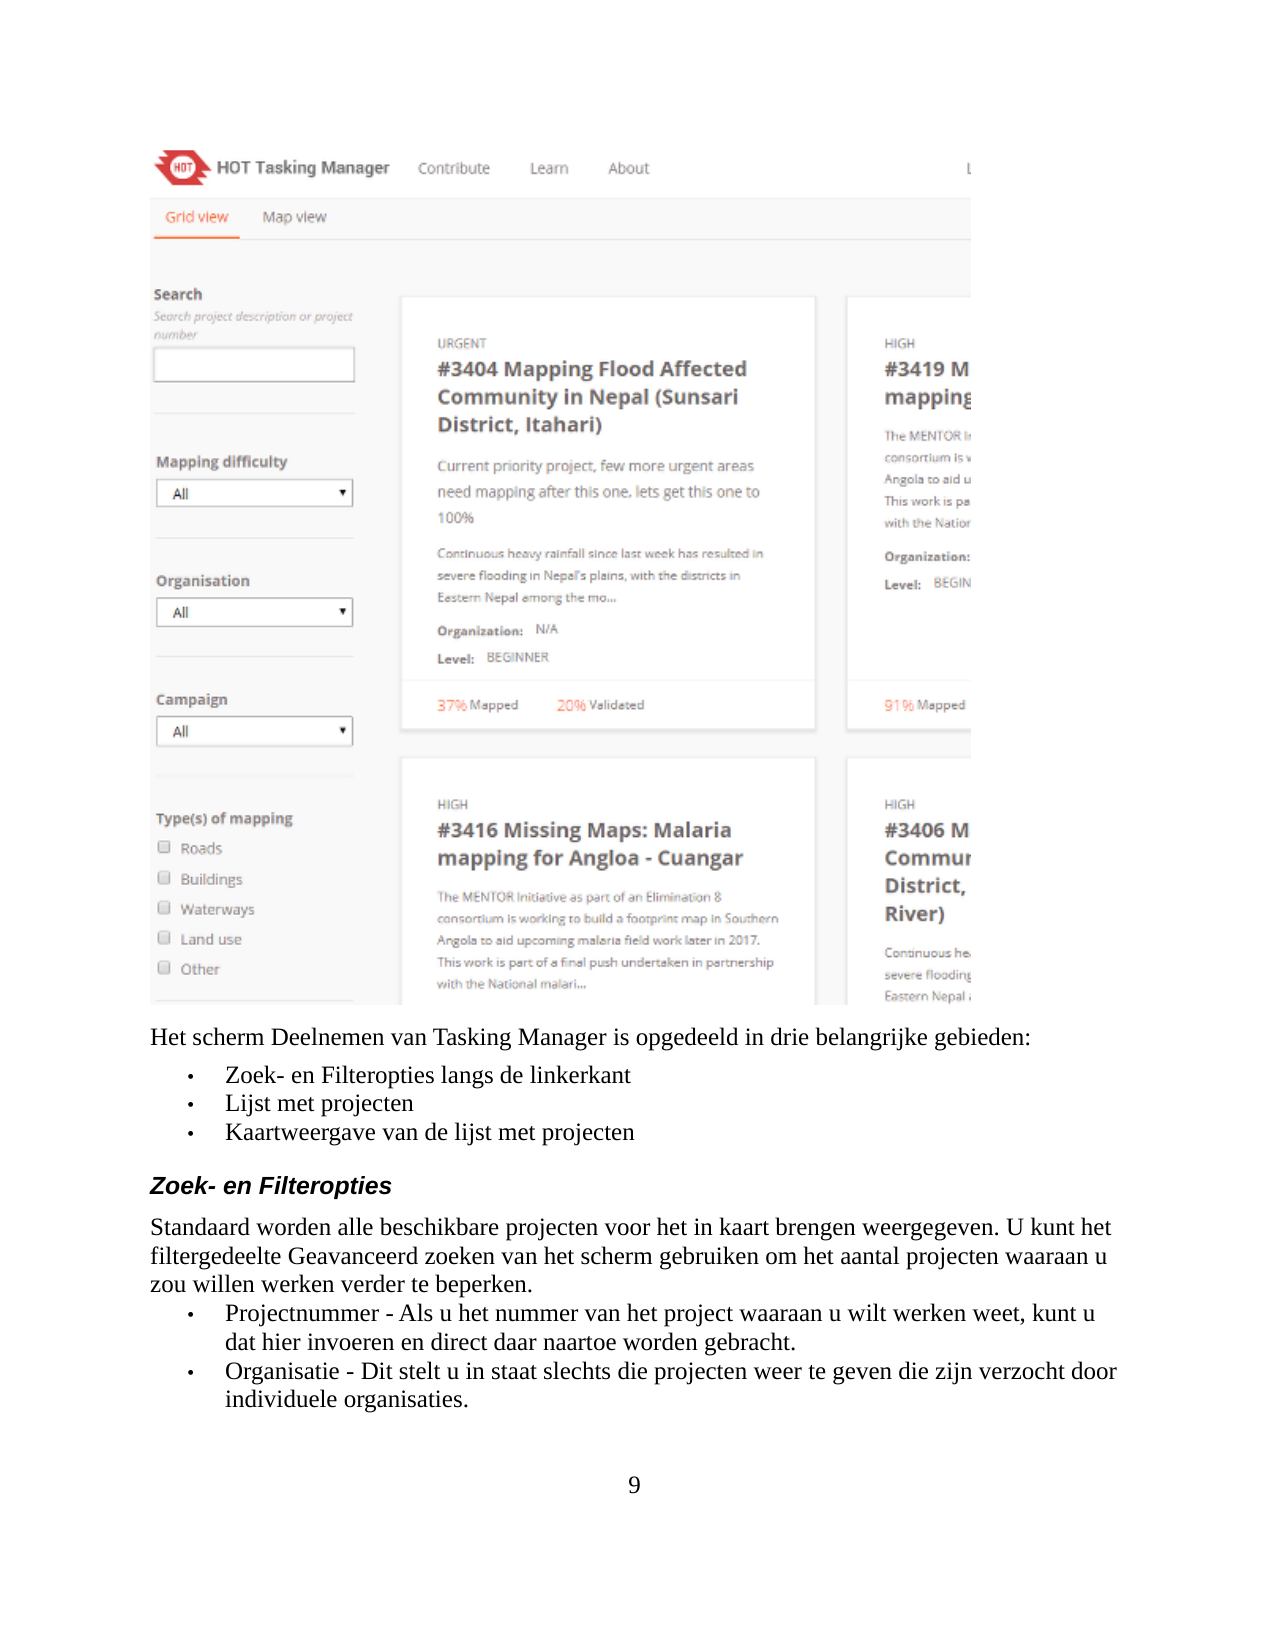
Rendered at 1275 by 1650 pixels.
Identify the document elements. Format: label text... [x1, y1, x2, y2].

list Projectnummer - Als u het nummer van het project waaraan u wilt werken weet, kunt u dat hier invoeren en direct daar naartoe worden gebracht. [187, 1298, 1125, 1356]
picture [150, 150, 971, 1005]
text Het scherm Deelnemen van Tasking Manager is opgedeeld in drie belangrijke gebieden: [150, 1022, 1125, 1051]
list Lijst met projecten [187, 1088, 1125, 1117]
list Organisatie - Dit stelt u in staat slechts die projecten weer te geven die zijn verzocht door individuele organisaties. [187, 1356, 1125, 1413]
list Zoek- en Filteropties langs de linkerkant [187, 1060, 1125, 1088]
subtitle Zoek- en Filteropties [150, 1171, 1125, 1199]
text Standaard worden alle beschikbare projecten voor het in kaart brengen weergegeven. U kunt het filtergedeelte Geavanceerd zoeken van het scherm gebruiken om het aantal projecten waaraan u zou willen werken verder te beperken. [150, 1212, 1125, 1298]
list Kaartweergave van de lijst met projecten [187, 1117, 1125, 1146]
